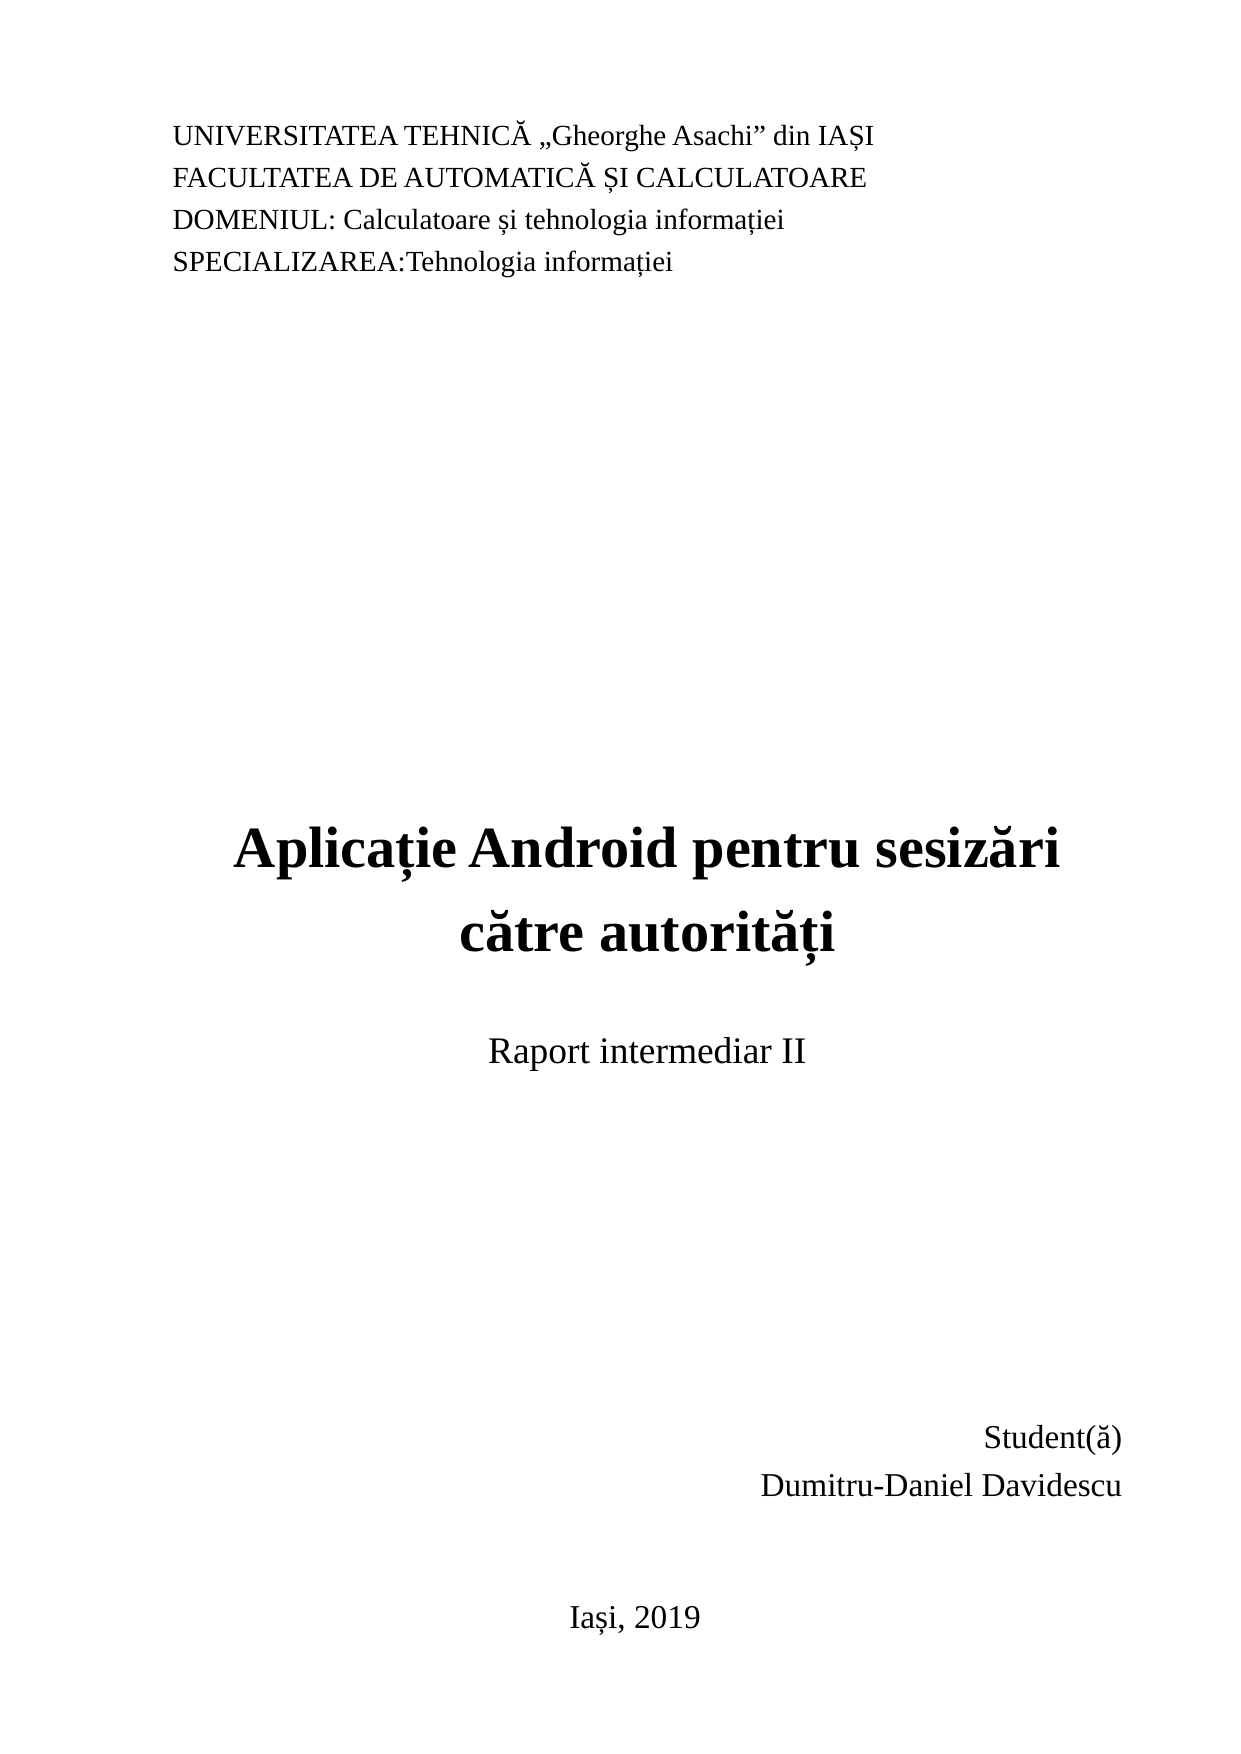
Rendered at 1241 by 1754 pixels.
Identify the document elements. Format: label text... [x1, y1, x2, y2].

text Student(ă) [172, 1418, 1122, 1456]
text UNIVERSITATEA TEHNICĂ „Gheorghe Asachi” din IAȘI [172, 118, 1122, 152]
text DOMENIUL: Calculatoare și tehnologia informației [172, 202, 1122, 235]
text Dumitru-Daniel Davidescu [172, 1466, 1122, 1504]
text Aplicație Android pentru sesizări către autorități [172, 813, 1122, 964]
text FACULTATEA DE AUTOMATICĂ ȘI CALCULATOARE [172, 160, 1122, 193]
text SPECIALIZAREA:Tehnologia informației [172, 244, 1122, 277]
text Raport intermediar II [172, 1028, 1122, 1071]
